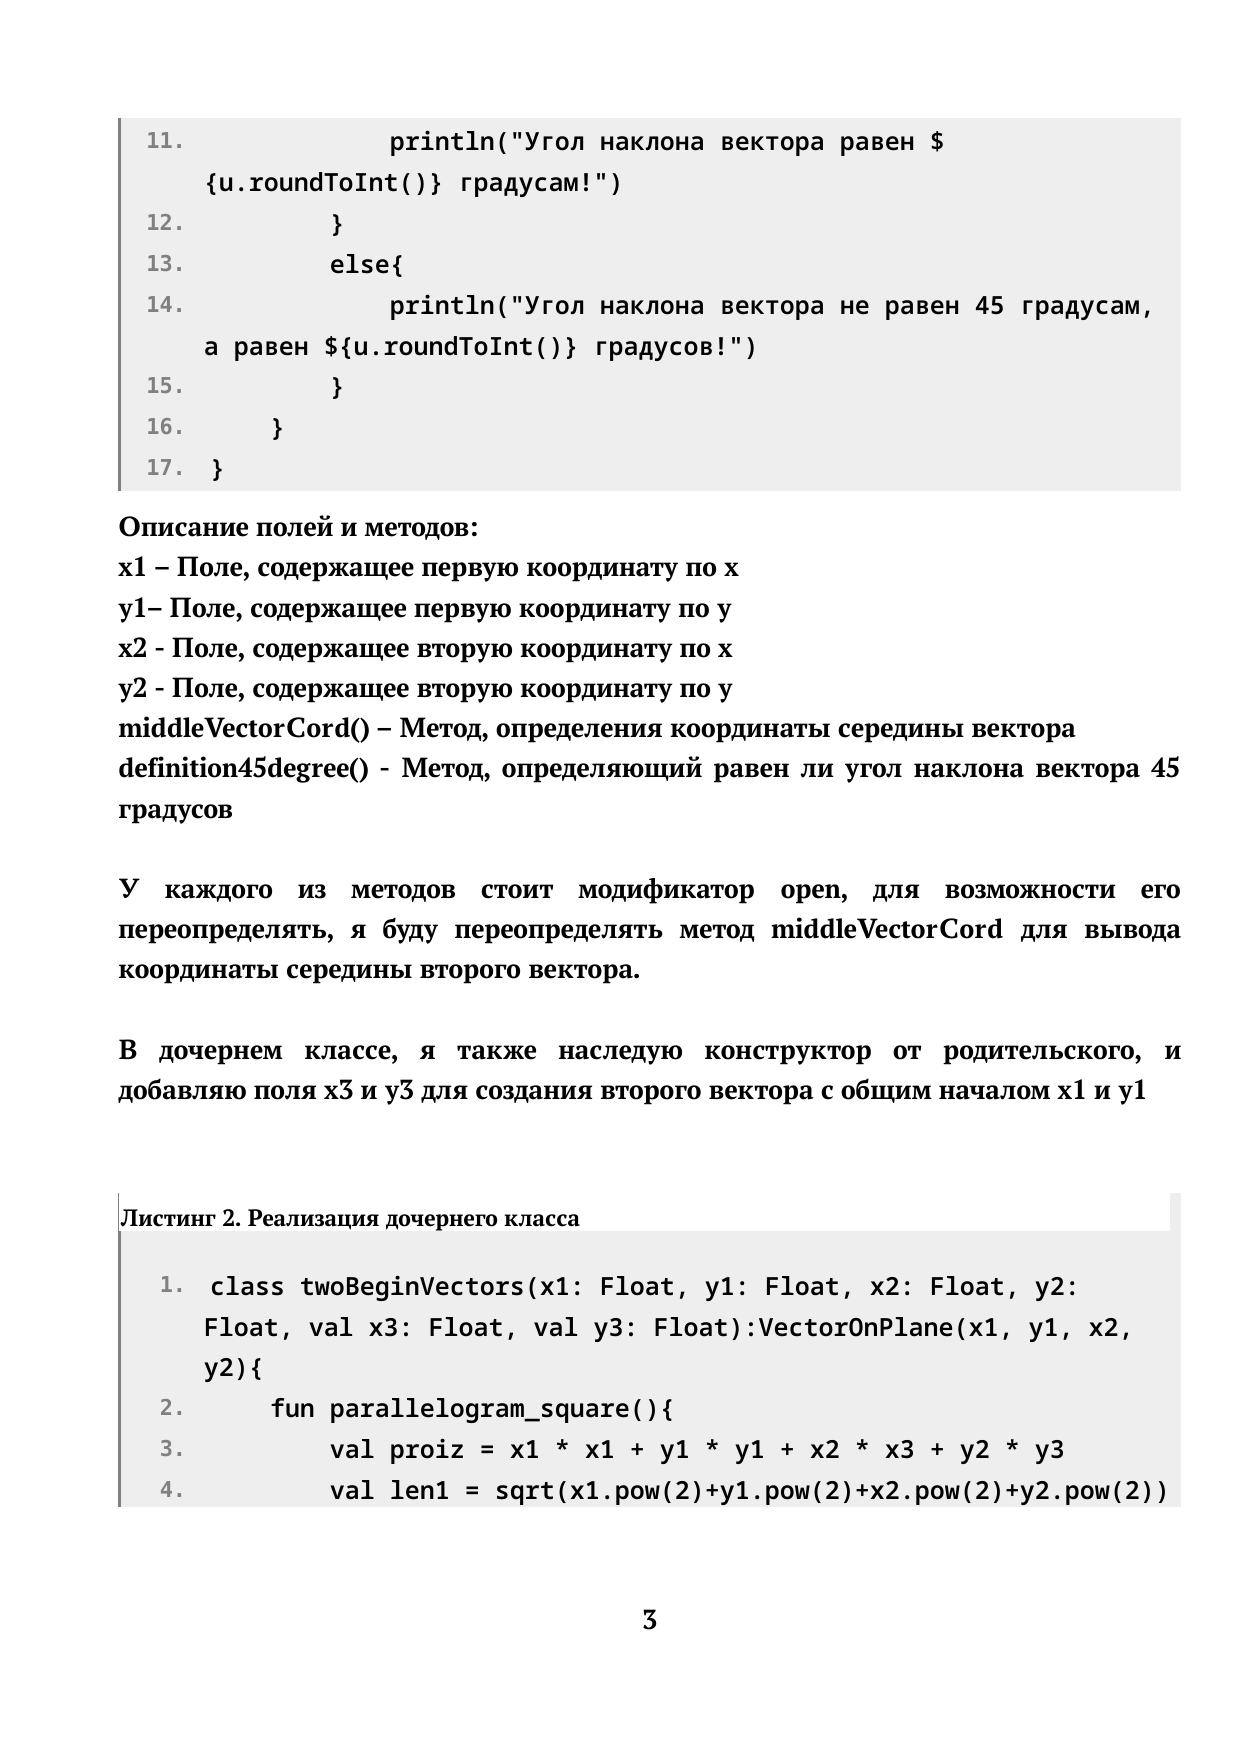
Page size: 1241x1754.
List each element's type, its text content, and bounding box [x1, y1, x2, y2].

text y1– Поле, содержащее первую координату по y [118, 590, 1181, 623]
list else{ [121, 241, 1181, 281]
text x2 - Поле, содержащее вторую координату по x [118, 630, 1181, 663]
list println("Угол наклона вектора равен ${u.roundToInt()} градусам!") [121, 118, 1181, 199]
text definition45degree() - Метод, определяющий равен ли угол наклона вектора 45 градусов [118, 751, 1181, 824]
text middleVectorCord() – Метод, определения координаты середины вектора [118, 710, 1181, 744]
list } [121, 404, 1181, 444]
list val len1 = sqrt(x1.pow(2)+y1.pow(2)+x2.pow(2)+y2.pow(2)) [121, 1467, 1181, 1507]
text Листинг 2. Реализация дочернего класса [119, 1203, 1170, 1231]
list class twoBeginVectors(x1: Float, y1: Float, x2: Float, y2: Float, val x3: Float, val y3: Float):VectorOnPlane(x1, y1, x2, y2){ [121, 1193, 1181, 1384]
text Описание полей и методов: [118, 509, 1181, 543]
list val proiz = x1 * x1 + y1 * y1 + x2 * x3 + y2 * y3 [121, 1426, 1181, 1466]
text У каждого из методов стоит модификатор open, для возможности его переопределять, я буду переопределять метод middleVectorCord для вывода координаты середины второго вектора. [118, 871, 1181, 985]
list println("Угол наклона вектора не равен 45 градусам, а равен ${u.roundToInt()} градусов!") [121, 281, 1181, 362]
list } [121, 445, 1181, 491]
text x1 – Поле, содержащее первую координату по x [118, 549, 1181, 583]
list } [121, 200, 1181, 240]
list } [121, 363, 1181, 403]
text y2 - Поле, содержащее вторую координату по y [118, 670, 1181, 704]
list fun parallelogram_square(){ [121, 1385, 1181, 1425]
text В дочернем классе, я также наследую конструктор от родительского, и добавляю поля x3 и y3 для создания второго вектора с общим началом x1 и y1 [118, 1032, 1181, 1106]
